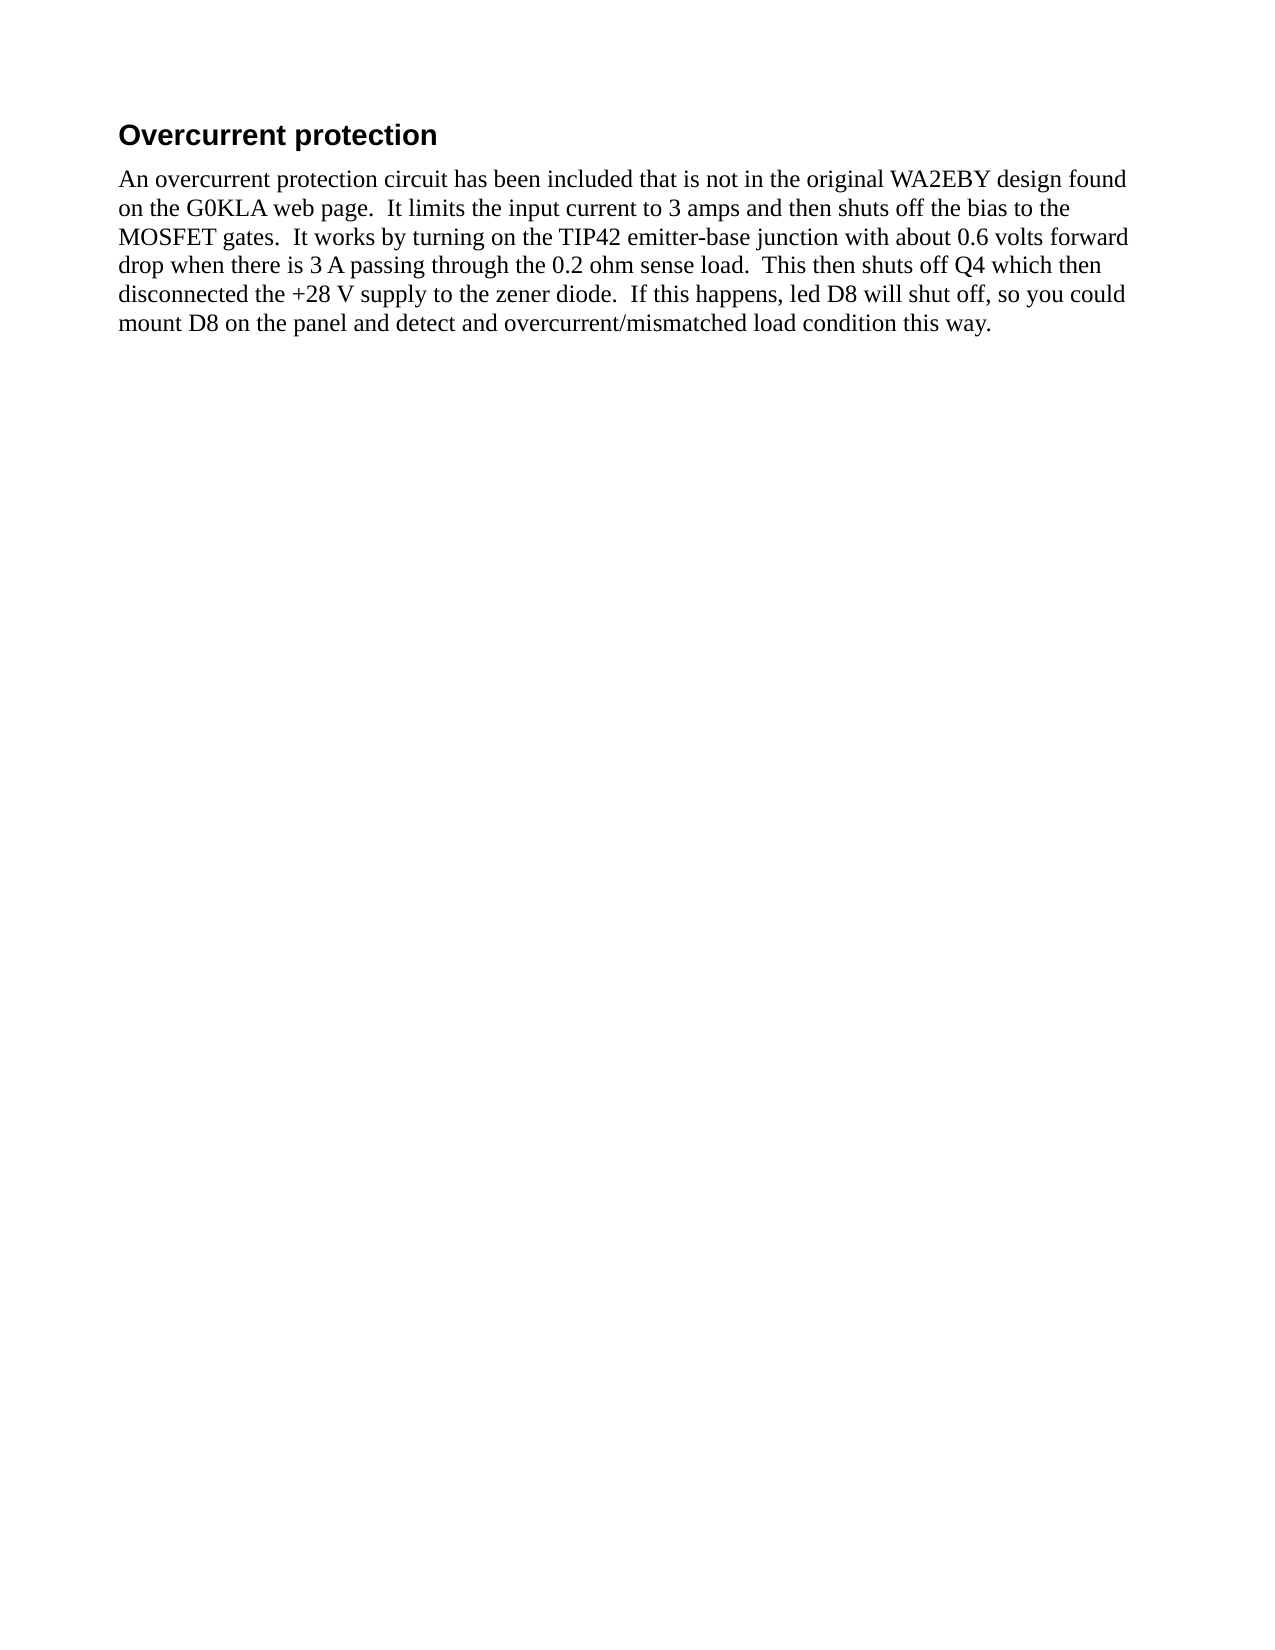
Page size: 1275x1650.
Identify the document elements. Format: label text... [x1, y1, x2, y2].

text An overcurrent protection circuit has been included that is not in the original WA2EBY design found on the G0KLA web page. It limits the input current to 3 amps and then shuts off the bias to the MOSFET gates. It works by turning on the TIP42 emitter-base junction with about 0.6 volts forward drop when there is 3 A passing through the 0.2 ohm sense load. This then shuts off Q4 which then disconnected the +28 V supply to the zener diode. If this happens, led D8 will shut off, so you could mount D8 on the panel and detect and overcurrent/mismatched load condition this way. [118, 164, 1157, 337]
subtitle Overcurrent protection [118, 118, 1157, 152]
